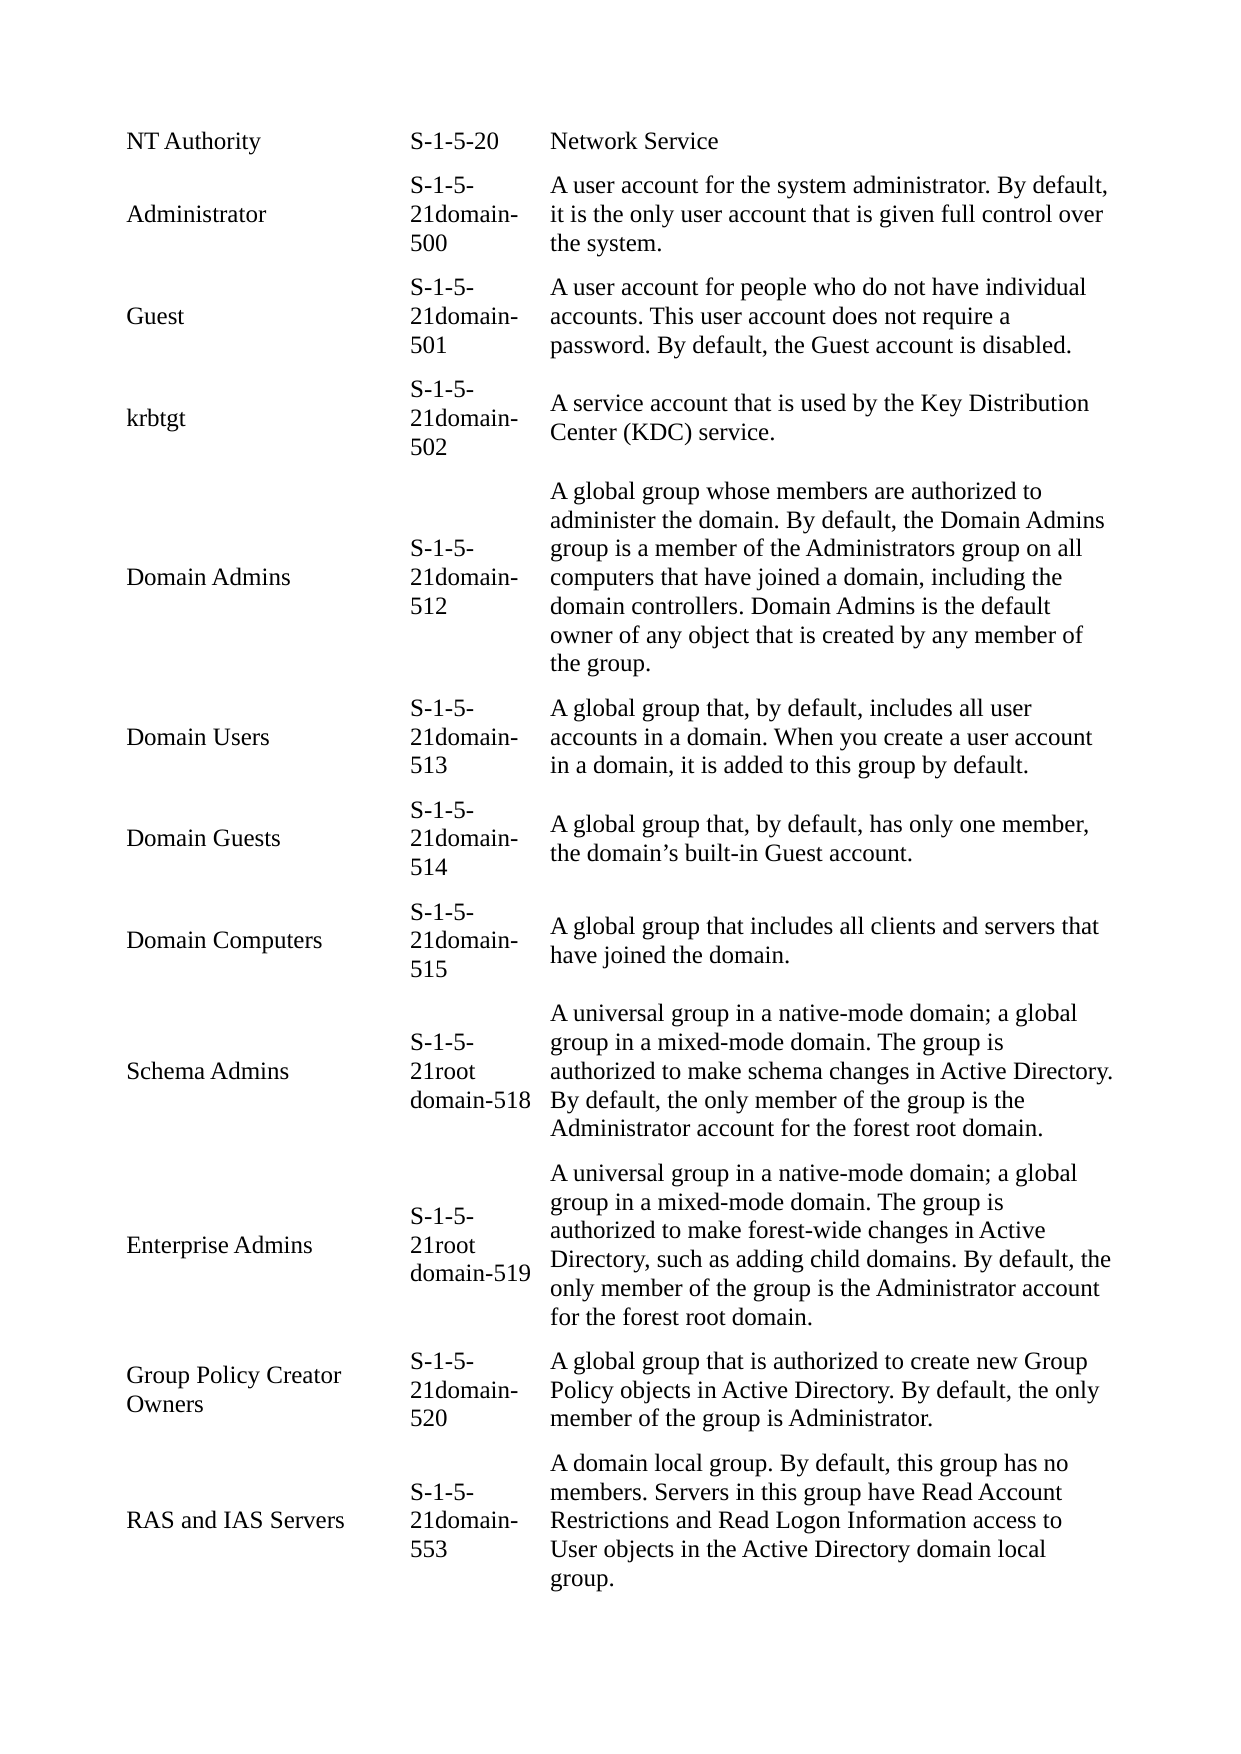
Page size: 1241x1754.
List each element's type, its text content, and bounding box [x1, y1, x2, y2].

table_cell S-1-5-21domain-514 [402, 787, 542, 889]
table_cell NT Authority [118, 118, 402, 162]
table_cell S-1-5-21domain-513 [402, 685, 542, 787]
table_cell A global group that, by default, has only one member, the domain’s built-in Guest account. [542, 787, 1122, 889]
table_cell Domain Guests [118, 787, 402, 889]
table_cell Guest [118, 264, 402, 366]
table_cell A user account for people who do not have individual accounts. This user account does not require a password. By default, the Guest account is disabled. [542, 264, 1122, 366]
table_cell A global group that, by default, includes all user accounts in a domain. When you create a user account in a domain, it is added to this group by default. [542, 685, 1122, 787]
table_cell A user account for the system administrator. By default, it is the only user account that is given full control over the system. [542, 163, 1122, 264]
table_cell S-1-5-21domain-515 [402, 889, 542, 991]
table_cell S-1-5-21domain-520 [402, 1338, 542, 1440]
table_cell S-1-5-21domain-512 [402, 468, 542, 685]
table_cell A service account that is used by the Key Distribution Center (KDC) service. [542, 366, 1122, 468]
table_cell Network Service [542, 118, 1122, 162]
table_cell krbtgt [118, 366, 402, 468]
table_cell S-1-5-21domain-502 [402, 366, 542, 468]
table_cell S-1-5-20 [402, 118, 542, 162]
table_cell Domain Computers [118, 889, 402, 991]
table_cell A universal group in a native-mode domain; a global group in a mixed-mode domain. The group is authorized to make schema changes in Active Directory. By default, the only member of the group is the Administrator account for the forest root domain. [542, 991, 1122, 1150]
table_cell A global group that is authorized to create new Group Policy objects in Active Directory. By default, the only member of the group is Administrator. [542, 1338, 1122, 1440]
table_cell Administrator [118, 163, 402, 264]
table_cell Enterprise Admins [118, 1150, 402, 1338]
table_cell Group Policy Creator Owners [118, 1338, 402, 1440]
table_cell A global group that includes all clients and servers that have joined the domain. [542, 889, 1122, 991]
table_cell A universal group in a native-mode domain; a global group in a mixed-mode domain. The group is authorized to make forest-wide changes in Active Directory, such as adding child domains. By default, the only member of the group is the Administrator account for the forest root domain. [542, 1150, 1122, 1338]
table_cell A global group whose members are authorized to administer the domain. By default, the Domain Admins group is a member of the Administrators group on all computers that have joined a domain, including the domain controllers. Domain Admins is the default owner of any object that is created by any member of the group. [542, 468, 1122, 685]
table_cell RAS and IAS Servers [118, 1440, 402, 1599]
table_cell S-1-5-21domain-553 [402, 1440, 542, 1599]
table_cell A domain local group. By default, this group has no members. Servers in this group have Read Account Restrictions and Read Logon Information access to User objects in the Active Directory domain local group. [542, 1440, 1122, 1599]
table_cell Schema Admins [118, 991, 402, 1150]
table_cell S-1-5-21root domain-519 [402, 1150, 542, 1338]
table_cell S-1-5-21domain-500 [402, 163, 542, 264]
table_cell S-1-5-21domain-501 [402, 264, 542, 366]
table_cell S-1-5-21root domain-518 [402, 991, 542, 1150]
table_cell Domain Users [118, 685, 402, 787]
table_cell Domain Admins [118, 468, 402, 685]
